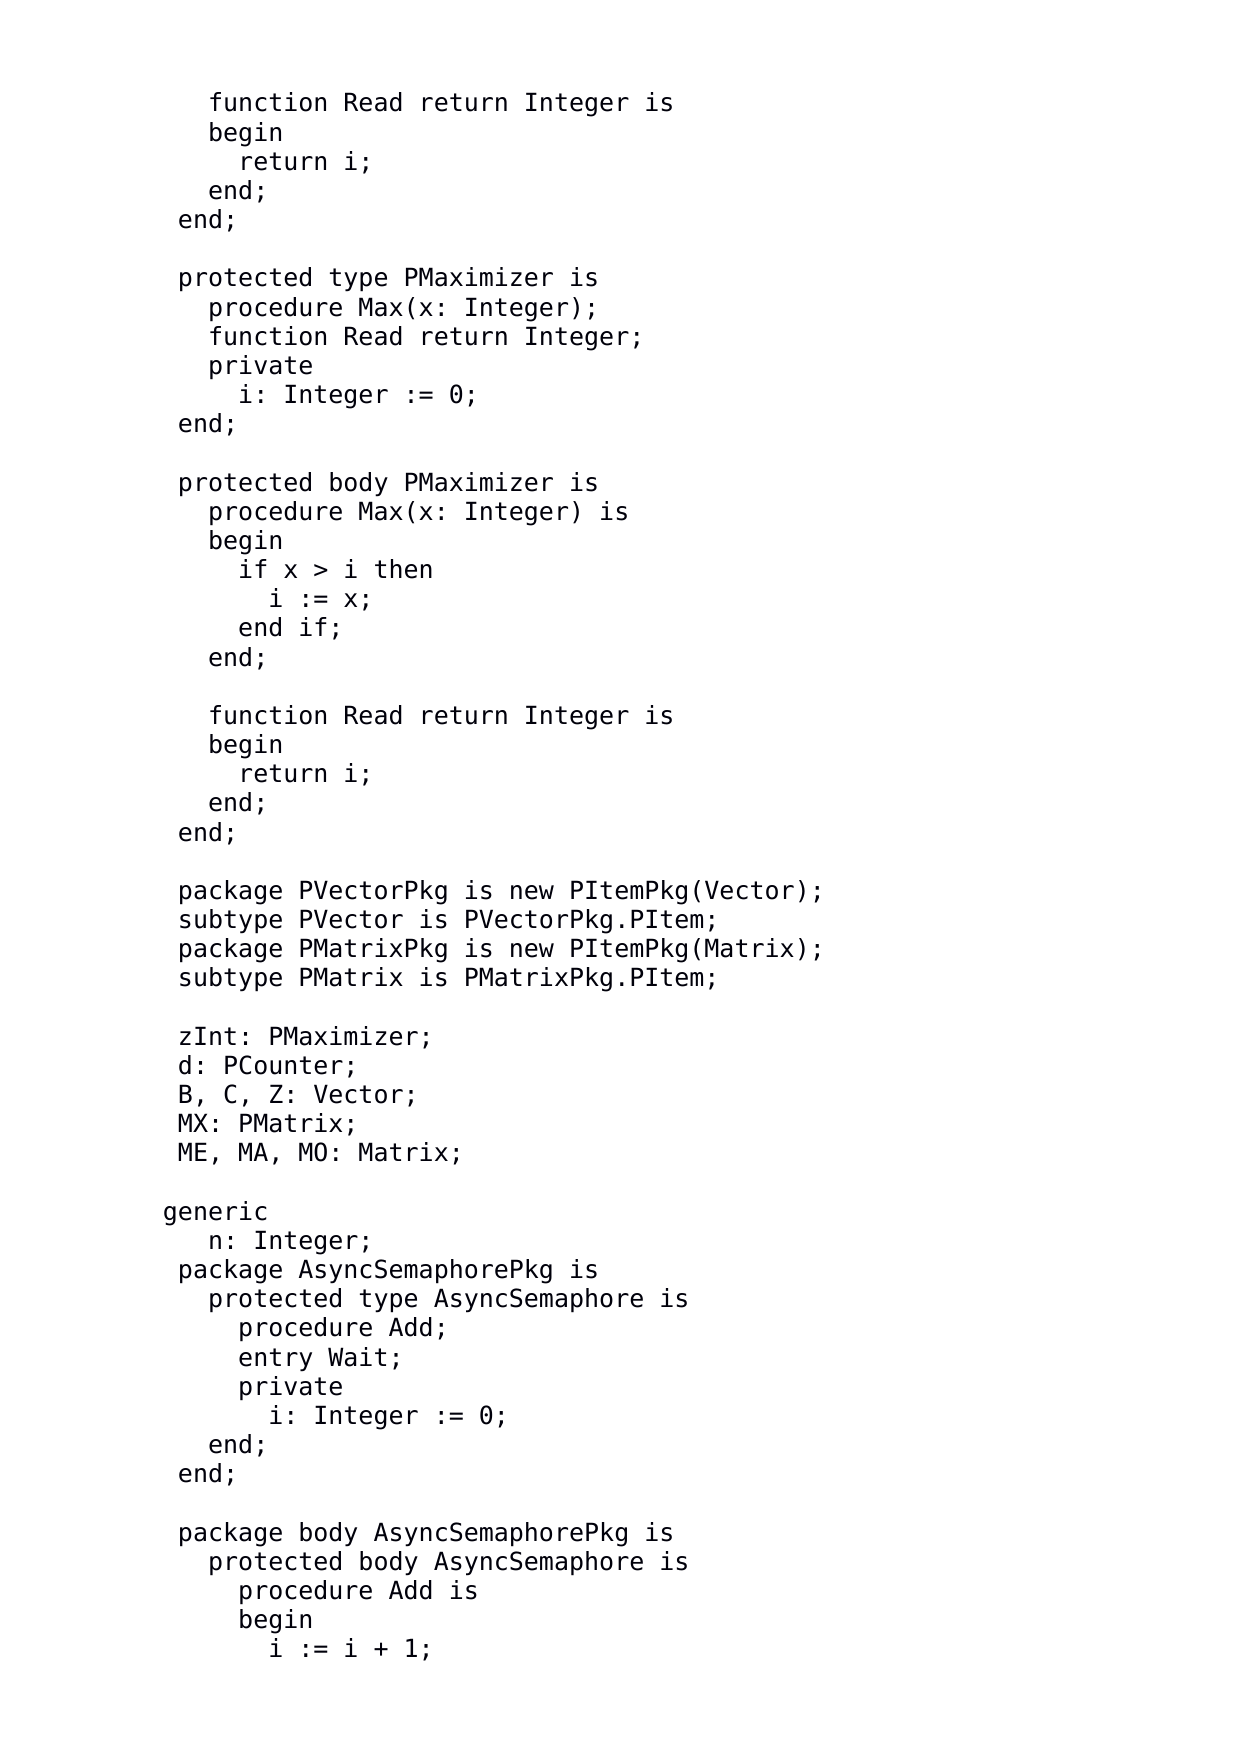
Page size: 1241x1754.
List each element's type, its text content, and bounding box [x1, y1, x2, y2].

text B, C, Z: Vector; [148, 1080, 1152, 1109]
text entry Wait; [148, 1343, 1152, 1372]
text end; [148, 643, 1152, 672]
text package AsyncSemaphorePkg is [148, 1255, 1152, 1284]
text zInt: PMaximizer; [148, 1022, 1152, 1051]
text private [148, 1372, 1152, 1401]
text function Read return Integer is [148, 89, 1152, 118]
text if x > i then [148, 555, 1152, 584]
text package PVectorPkg is new PItemPkg(Vector); [148, 876, 1152, 905]
text n: Integer; [148, 1226, 1152, 1255]
text end; [148, 1459, 1152, 1489]
text protected type PMaximizer is [148, 264, 1152, 293]
text return i; [148, 759, 1152, 789]
text end; [148, 176, 1152, 205]
text i := i + 1; [148, 1634, 1152, 1664]
text generic [148, 1197, 1152, 1226]
text begin [148, 118, 1152, 147]
text procedure Max(x: Integer) is [148, 497, 1152, 526]
text subtype PMatrix is PMatrixPkg.PItem; [148, 964, 1152, 993]
text begin [148, 1605, 1152, 1634]
text end; [148, 409, 1152, 439]
text d: PCounter; [148, 1051, 1152, 1080]
text end; [148, 789, 1152, 818]
text end; [148, 818, 1152, 847]
text ME, MA, MO: Matrix; [148, 1139, 1152, 1168]
text MX: PMatrix; [148, 1109, 1152, 1139]
text function Read return Integer is [148, 701, 1152, 730]
text function Read return Integer; [148, 322, 1152, 351]
text i: Integer := 0; [148, 1401, 1152, 1430]
text begin [148, 730, 1152, 759]
text private [148, 351, 1152, 380]
text protected body AsyncSemaphore is [148, 1547, 1152, 1576]
text procedure Add is [148, 1576, 1152, 1605]
text i := x; [148, 584, 1152, 614]
text end if; [148, 614, 1152, 643]
text i: Integer := 0; [148, 380, 1152, 409]
text protected type AsyncSemaphore is [148, 1284, 1152, 1314]
text procedure Add; [148, 1314, 1152, 1343]
text end; [148, 205, 1152, 234]
text procedure Max(x: Integer); [148, 293, 1152, 322]
text package PMatrixPkg is new PItemPkg(Matrix); [148, 934, 1152, 964]
text begin [148, 526, 1152, 555]
text package body AsyncSemaphorePkg is [148, 1518, 1152, 1547]
text protected body PMaximizer is [148, 468, 1152, 497]
text end; [148, 1430, 1152, 1459]
text subtype PVector is PVectorPkg.PItem; [148, 905, 1152, 934]
text return i; [148, 147, 1152, 176]
